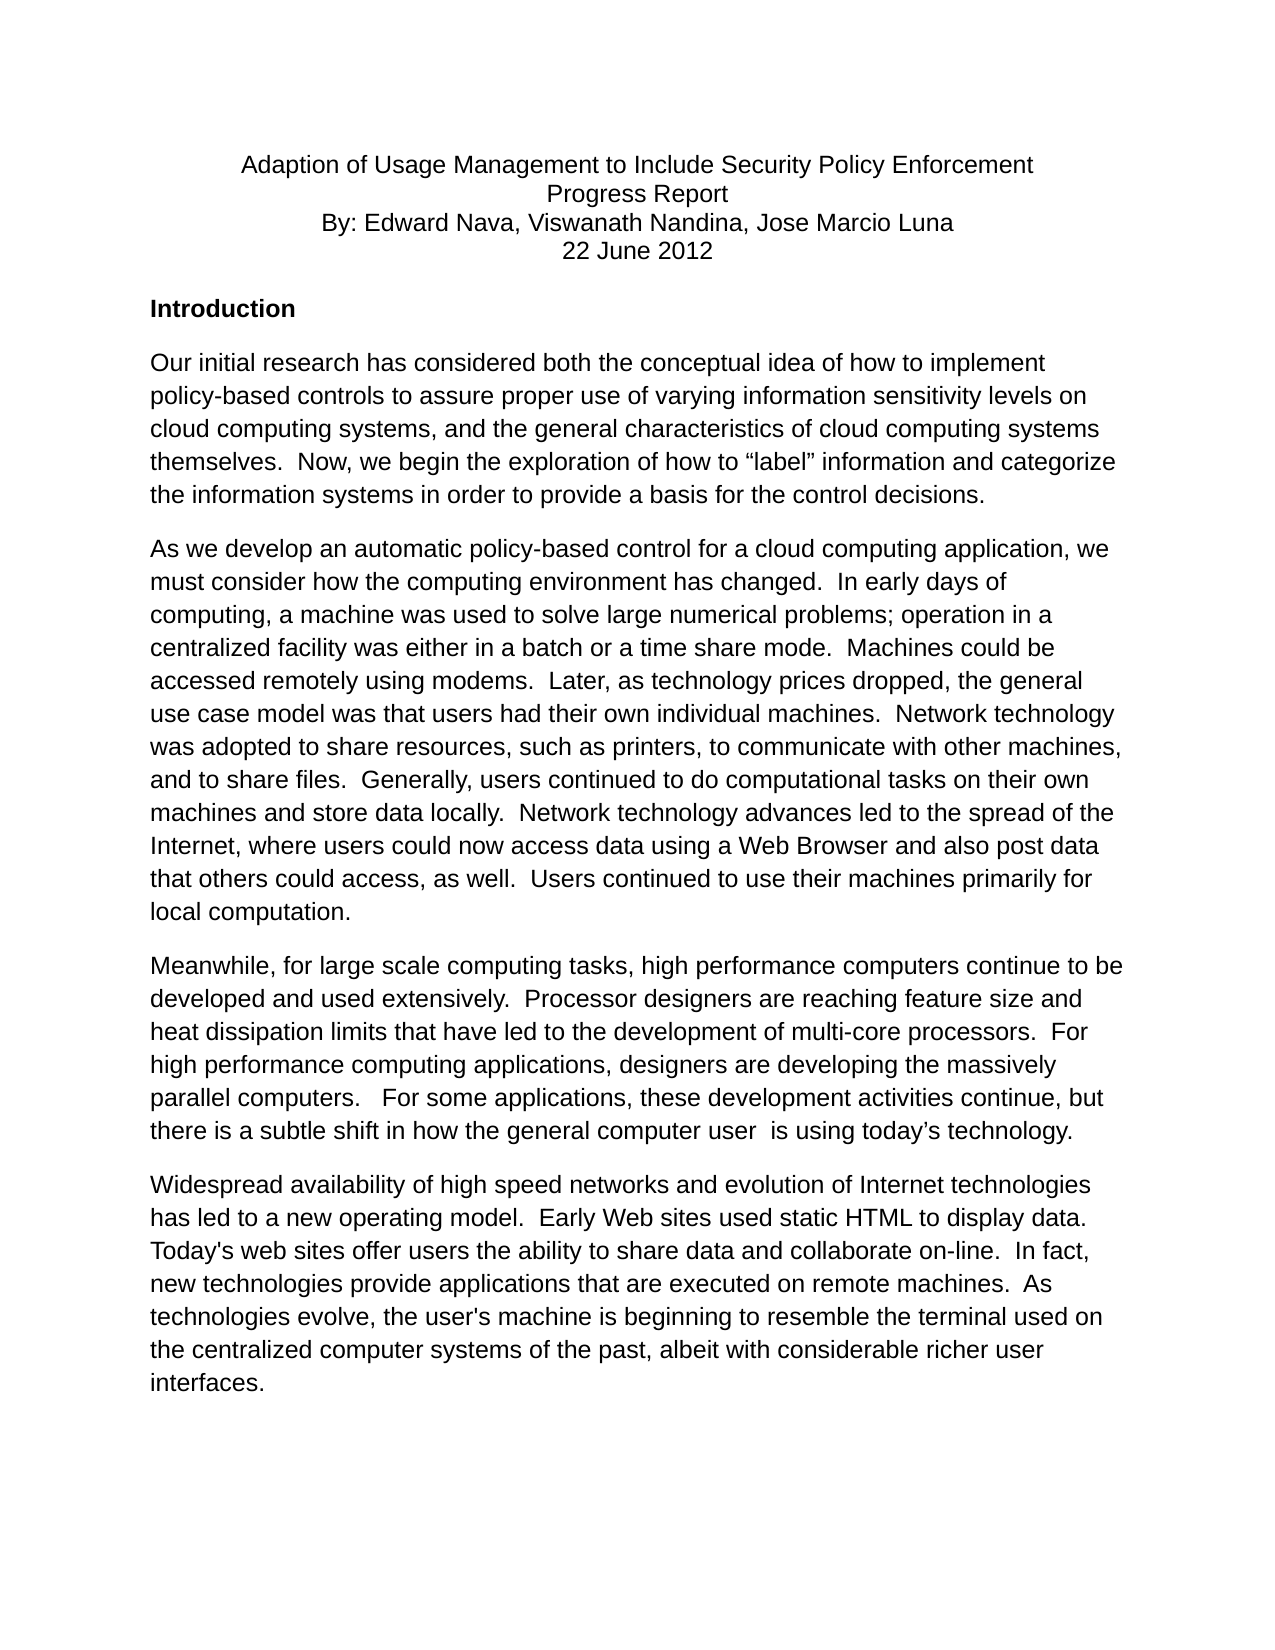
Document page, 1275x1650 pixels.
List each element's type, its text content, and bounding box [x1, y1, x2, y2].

text 22 June 2012 [150, 236, 1125, 265]
text Adaption of Usage Management to Include Security Policy Enforcement [150, 150, 1125, 179]
text By: Edward Nava, Viswanath Nandina, Jose Marcio Luna [150, 207, 1125, 236]
text Our initial research has considered both the conceptual idea of how to implement policy-based controls to assure proper use of varying information sensitivity levels on cloud computing systems, and the general characteristics of cloud computing systems themselves. Now, we begin the exploration of how to “label” information and categorize the information systems in order to provide a basis for the control decisions. [150, 348, 1125, 508]
text As we develop an automatic policy-based control for a cloud computing application, we must consider how the computing environment has changed. In early days of computing, a machine was used to solve large numerical problems; operation in a centralized facility was either in a batch or a time share mode. Machines could be accessed remotely using modems. Later, as technology prices dropped, the general use case model was that users had their own individual machines. Network technology was adopted to share resources, such as printers, to communicate with other machines, and to share files. Generally, users continued to do computational tasks on their own machines and store data locally. Network technology advances led to the spread of the Internet, where users could now access data using a Web Browser and also post data that others could access, as well. Users continued to use their machines primarily for local computation. [150, 533, 1125, 926]
text Widespread availability of high speed networks and evolution of Internet technologies has led to a new operating model. Early Web sites used static HTML to display data. Today's web sites offer users the ability to share data and collaborate on-line. In fact, new technologies provide applications that are executed on remote machines. As technologies evolve, the user's machine is beginning to resemble the terminal used on the centralized computer systems of the past, albeit with considerable richer user interfaces. [150, 1169, 1125, 1396]
text Meanwhile, for large scale computing tasks, high performance computers continue to be developed and used extensively. Processor designers are reaching feature size and heat dissipation limits that have led to the development of multi-core processors. For high performance computing applications, designers are developing the massively parallel computers. For some applications, these development activities continue, but there is a subtle shift in how the general computer user is using today’s technology. [150, 951, 1125, 1144]
text Introduction [150, 294, 1125, 322]
text Progress Report [150, 179, 1125, 207]
